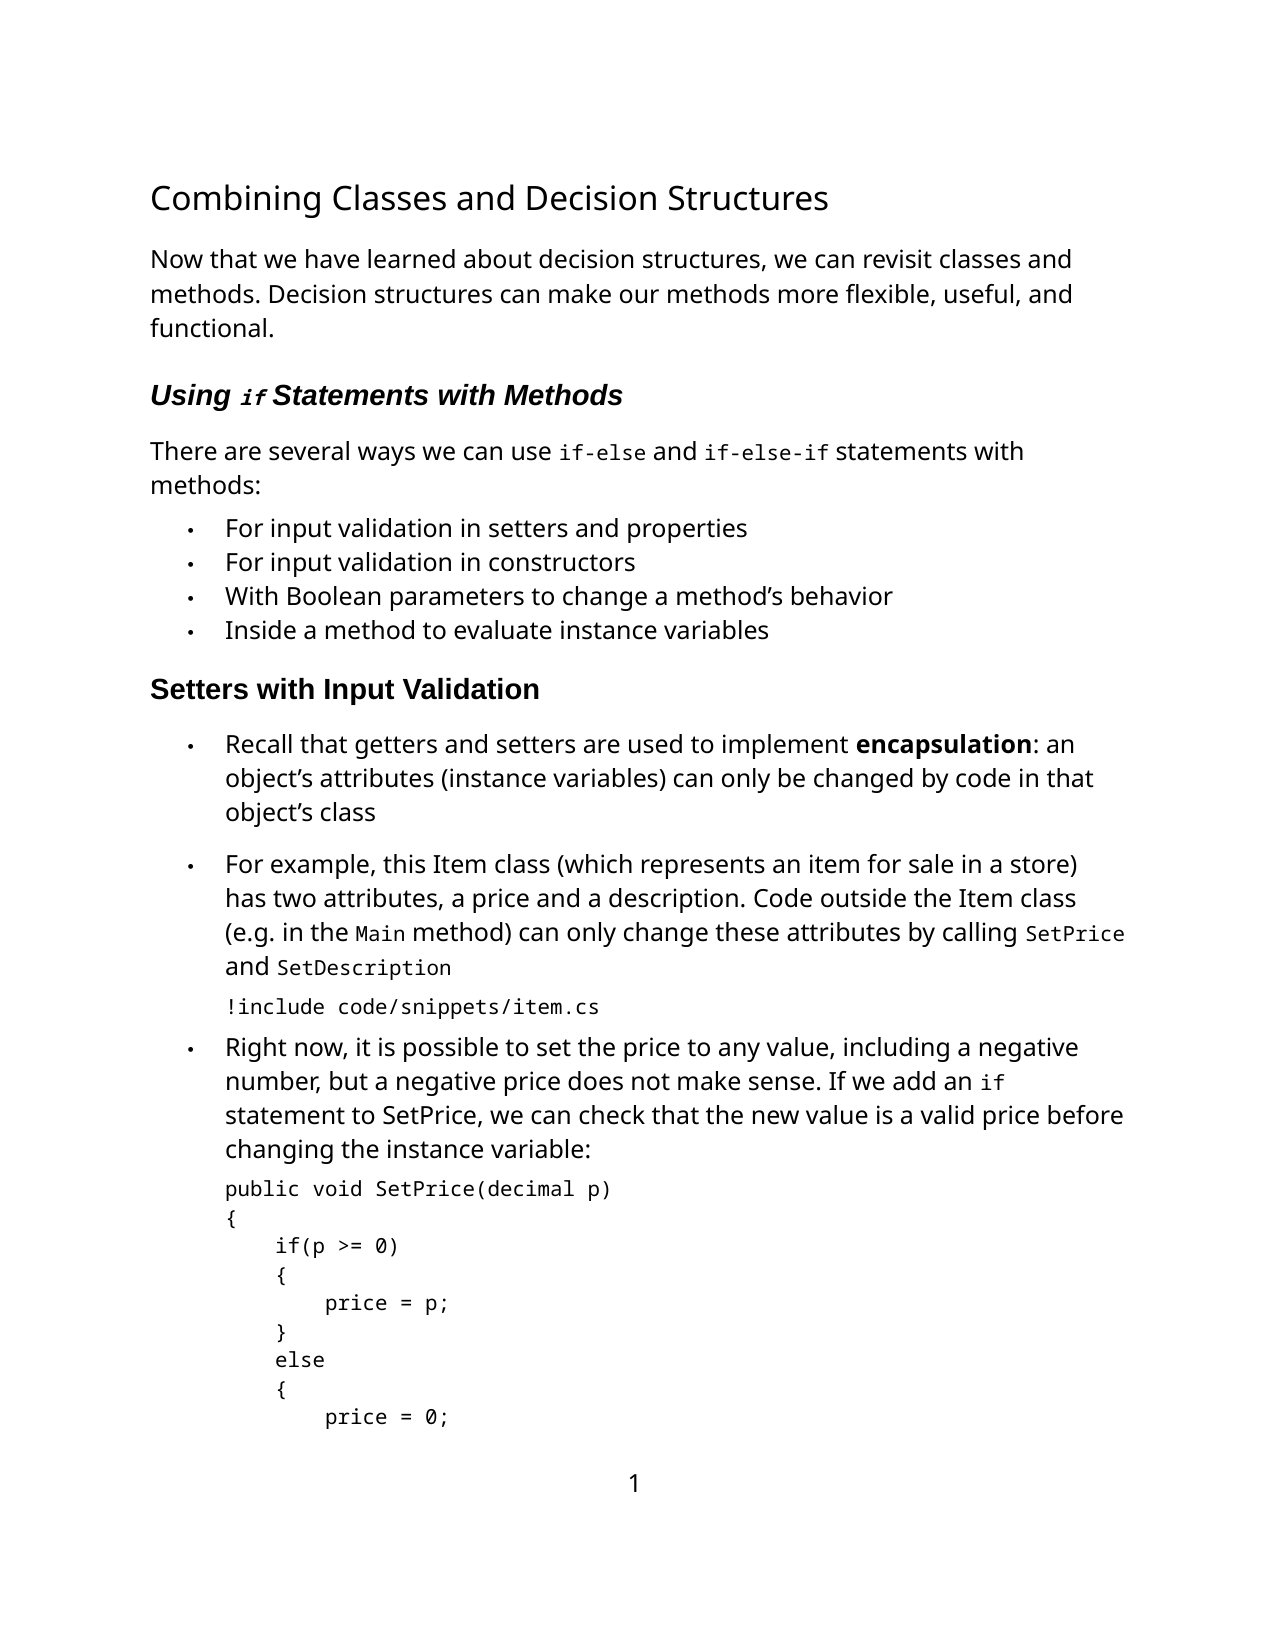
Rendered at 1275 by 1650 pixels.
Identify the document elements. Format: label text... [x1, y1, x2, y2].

list if(p >= 0) [187, 1231, 1125, 1260]
subtitle Combining Classes and Decision Structures [150, 175, 1125, 221]
list public void SetPrice(decimal p) [187, 1174, 1125, 1203]
list Right now, it is possible to set the price to any value, including a negative number, but a negative price does not make sense. If we add an if statement to SetPrice, we can check that the new value is a valid price before changing the instance variable: [187, 1029, 1125, 1166]
subtitle Using if Statements with Methods [150, 378, 1125, 412]
list Recall that getters and setters are used to implement encapsulation: an object’s attributes (instance variables) can only be changed by code in that object’s class [187, 727, 1125, 829]
list { [187, 1260, 1125, 1288]
list Inside a method to evaluate instance variables [187, 613, 1125, 647]
text There are several ways we can use if-else and if-else-if statements with methods: [150, 433, 1125, 501]
list { [187, 1203, 1125, 1231]
list !include code/snippets/item.cs [187, 992, 1125, 1020]
list For input validation in setters and properties [187, 510, 1125, 544]
list price = 0; [187, 1402, 1125, 1431]
list With Boolean parameters to change a method’s behavior [187, 578, 1125, 613]
list } [187, 1317, 1125, 1345]
subtitle Setters with Input Validation [150, 672, 1125, 705]
list else [187, 1345, 1125, 1374]
list { [187, 1374, 1125, 1402]
list For input validation in constructors [187, 544, 1125, 578]
text Now that we have learned about decision structures, we can revisit classes and methods. Decision structures can make our methods more flexible, useful, and functional. [150, 242, 1125, 344]
list For example, this Item class (which represents an item for sale in a store) has two attributes, a price and a description. Code outside the Item class (e.g. in the Main method) can only change these attributes by calling SetPrice and SetDescription [187, 847, 1125, 983]
list price = p; [187, 1288, 1125, 1317]
